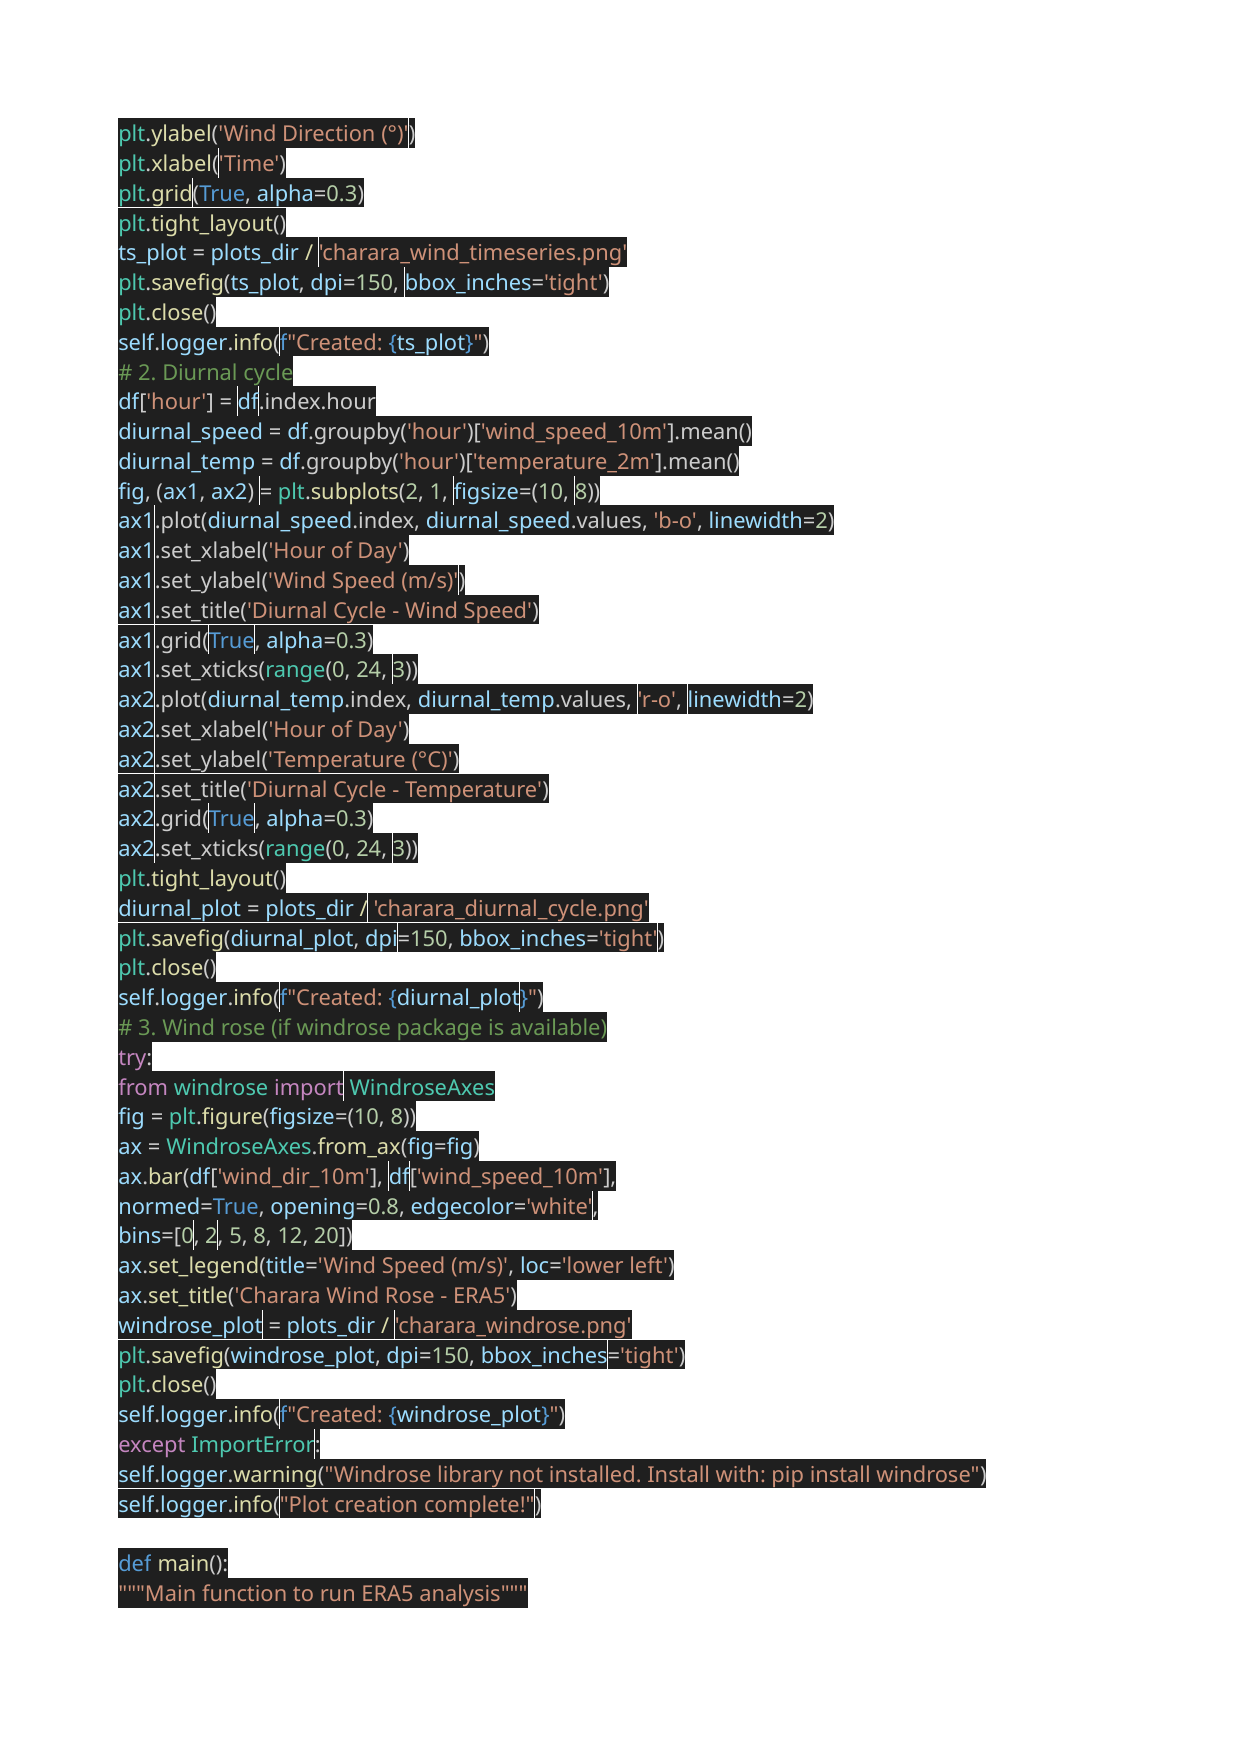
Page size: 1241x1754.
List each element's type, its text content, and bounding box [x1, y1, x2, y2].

text ax2.set_title('Diurnal Cycle - Temperature') [118, 773, 1122, 803]
text normed=True, opening=0.8, edgecolor='white', [118, 1191, 1122, 1220]
text ax = WindroseAxes.from_ax(fig=fig) [118, 1131, 1122, 1161]
text # 3. Wind rose (if windrose package is available) [118, 1012, 1122, 1042]
text ax.set_title('Charara Wind Rose - ERA5') [118, 1280, 1122, 1310]
text fig = plt.figure(figsize=(10, 8)) [118, 1101, 1122, 1131]
text fig, (ax1, ax2) = plt.subplots(2, 1, figsize=(10, 8)) [118, 476, 1122, 505]
text ax1.set_title('Diurnal Cycle - Wind Speed') [118, 595, 1122, 624]
text plt.savefig(diurnal_plot, dpi=150, bbox_inches='tight') [118, 922, 1122, 952]
text ax.set_legend(title='Wind Speed (m/s)', loc='lower left') [118, 1250, 1122, 1280]
text """Main function to run ERA5 analysis""" [118, 1578, 1122, 1608]
text diurnal_speed = df.groupby('hour')['wind_speed_10m'].mean() [118, 416, 1122, 446]
text self.logger.info("Plot creation complete!") [118, 1488, 1122, 1518]
text plt.close() [118, 952, 1122, 982]
text windrose_plot = plots_dir / 'charara_windrose.png' [118, 1310, 1122, 1339]
text plt.savefig(ts_plot, dpi=150, bbox_inches='tight') [118, 267, 1122, 297]
text bins=[0, 2, 5, 8, 12, 20]) [118, 1220, 1122, 1250]
text plt.tight_layout() [118, 863, 1122, 893]
text ax2.set_xticks(range(0, 24, 3)) [118, 833, 1122, 863]
text self.logger.info(f"Created: {diurnal_plot}") [118, 982, 1122, 1012]
text plt.ylabel('Wind Direction (°)') [118, 118, 1122, 148]
text ax1.plot(diurnal_speed.index, diurnal_speed.values, 'b-o', linewidth=2) [118, 505, 1122, 535]
text plt.xlabel('Time') [118, 148, 1122, 178]
text from windrose import WindroseAxes [118, 1071, 1122, 1101]
text def main(): [118, 1548, 1122, 1578]
text ax1.set_xlabel('Hour of Day') [118, 535, 1122, 565]
text # 2. Diurnal cycle [118, 356, 1122, 386]
text ax2.set_xlabel('Hour of Day') [118, 714, 1122, 744]
text diurnal_plot = plots_dir / 'charara_diurnal_cycle.png' [118, 893, 1122, 922]
text df['hour'] = df.index.hour [118, 386, 1122, 416]
text diurnal_temp = df.groupby('hour')['temperature_2m'].mean() [118, 446, 1122, 476]
text ax1.set_xticks(range(0, 24, 3)) [118, 654, 1122, 684]
text self.logger.info(f"Created: {ts_plot}") [118, 327, 1122, 356]
text plt.savefig(windrose_plot, dpi=150, bbox_inches='tight') [118, 1339, 1122, 1369]
text self.logger.info(f"Created: {windrose_plot}") [118, 1399, 1122, 1429]
text ax.bar(df['wind_dir_10m'], df['wind_speed_10m'], [118, 1161, 1122, 1191]
text plt.grid(True, alpha=0.3) [118, 178, 1122, 207]
text plt.tight_layout() [118, 207, 1122, 237]
text ax2.plot(diurnal_temp.index, diurnal_temp.values, 'r-o', linewidth=2) [118, 684, 1122, 714]
text ts_plot = plots_dir / 'charara_wind_timeseries.png' [118, 237, 1122, 267]
text ax1.grid(True, alpha=0.3) [118, 624, 1122, 654]
text plt.close() [118, 297, 1122, 327]
text ax2.set_ylabel('Temperature (°C)') [118, 744, 1122, 773]
text try: [118, 1042, 1122, 1071]
text except ImportError: [118, 1429, 1122, 1459]
text self.logger.warning("Windrose library not installed. Install with: pip install windrose") [118, 1459, 1122, 1488]
text ax1.set_ylabel('Wind Speed (m/s)') [118, 565, 1122, 595]
text ax2.grid(True, alpha=0.3) [118, 803, 1122, 833]
text plt.close() [118, 1369, 1122, 1399]
